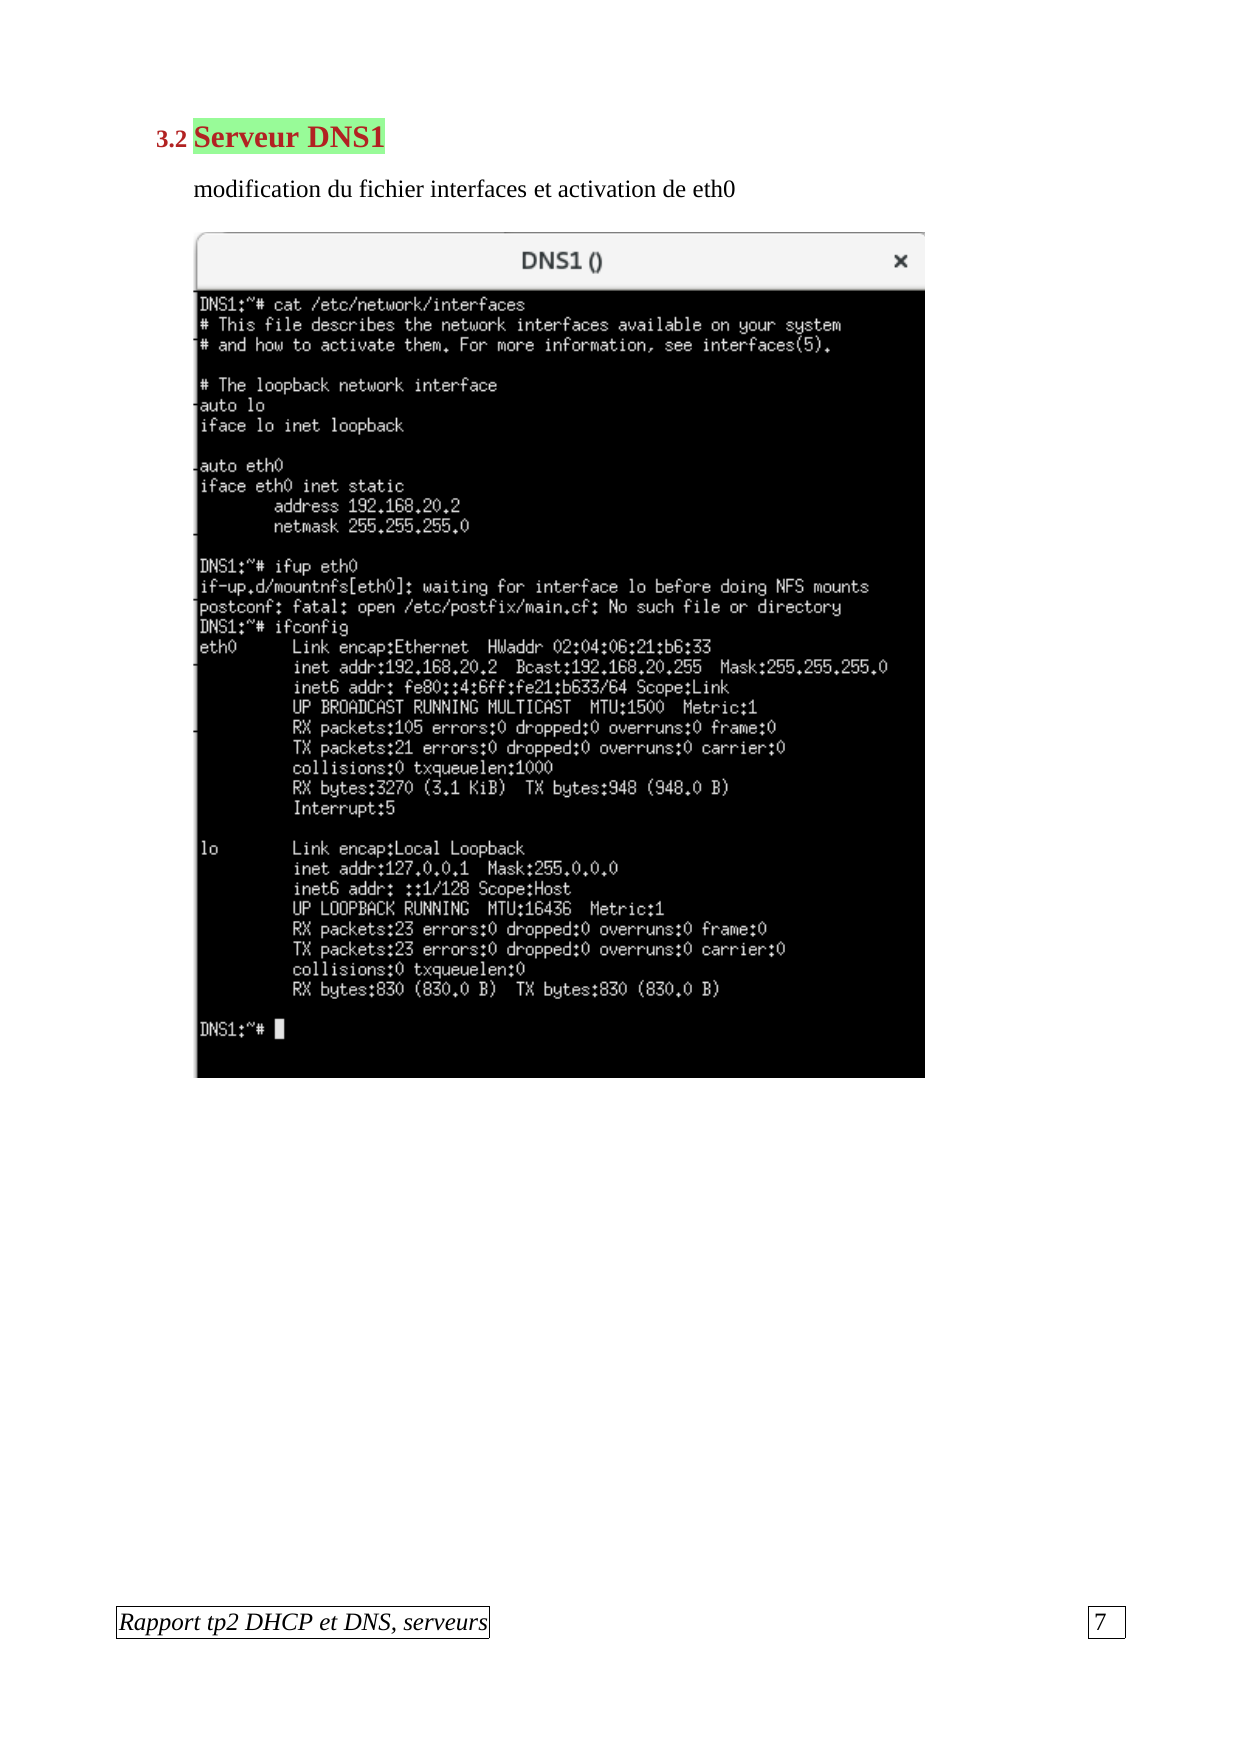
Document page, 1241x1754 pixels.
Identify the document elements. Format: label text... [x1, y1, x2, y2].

picture [193, 232, 925, 1078]
text modification du fichier interfaces et activation de eth0 [193, 174, 1192, 203]
list Serveur DNS1 [156, 118, 1192, 154]
